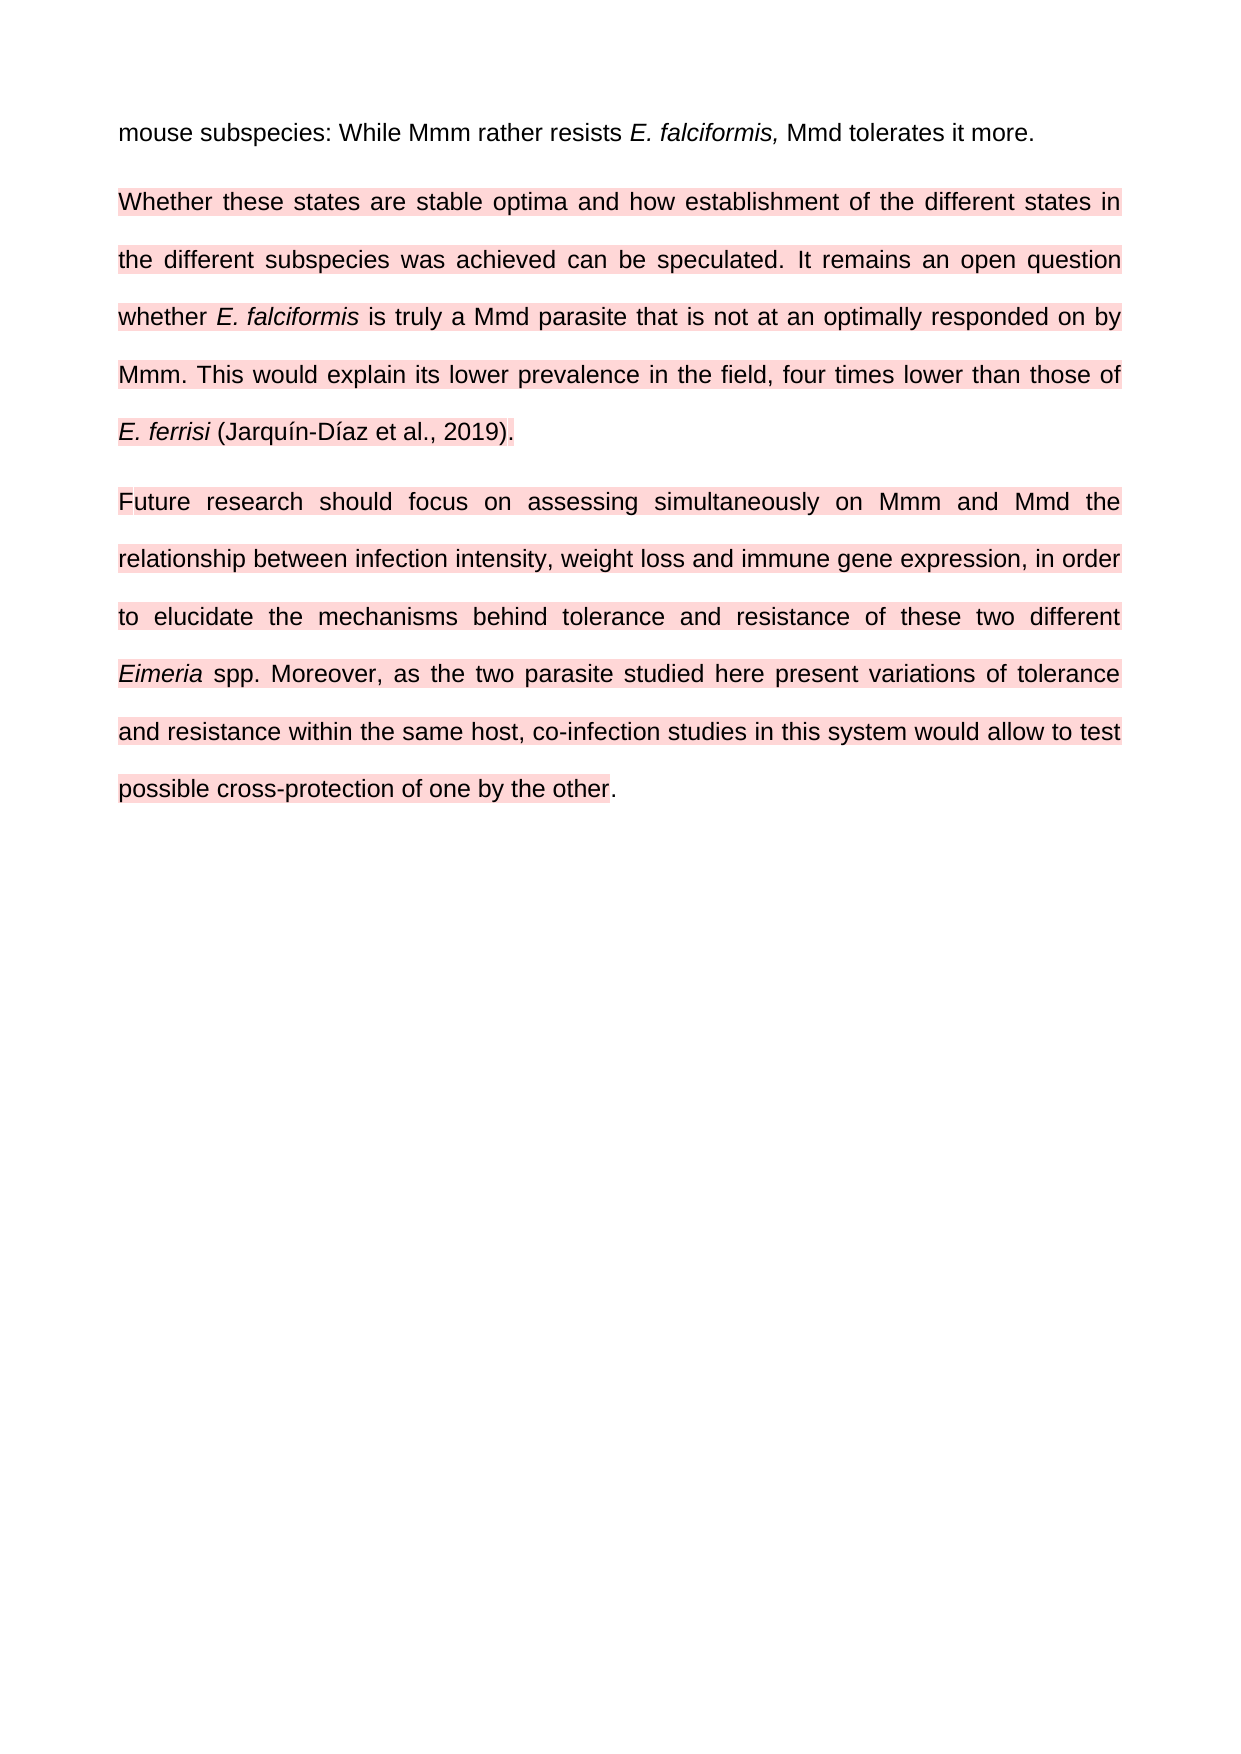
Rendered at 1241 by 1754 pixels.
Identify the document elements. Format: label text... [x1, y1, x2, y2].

text Whether these states are stable optima and how establishment of the different states in the different subspecies was achieved can be speculated. It remains an open question whether E. falciformis is truly a Mmd parasite that is not at an optimally responded on by Mmm. This would explain its lower prevalence in the field, four times lower than those of E. ferrisi (Jarquín-Díaz et al., 2019). [118, 187, 1122, 446]
text Future research should focus on assessing simultaneously on Mmm and Mmd the relationship between infection intensity, weight loss and immune gene expression, in order to elucidate the mechanisms behind tolerance and resistance of these two different Eimeria spp. Moreover, as the two parasite studied here present variations of tolerance and resistance within the same host, co-infection studies in this system would allow to test possible cross-protection of one by the other. [118, 487, 1122, 803]
text mouse subspecies: While Mmm rather resists E. falciformis, Mmd tolerates it more. [118, 118, 1122, 147]
